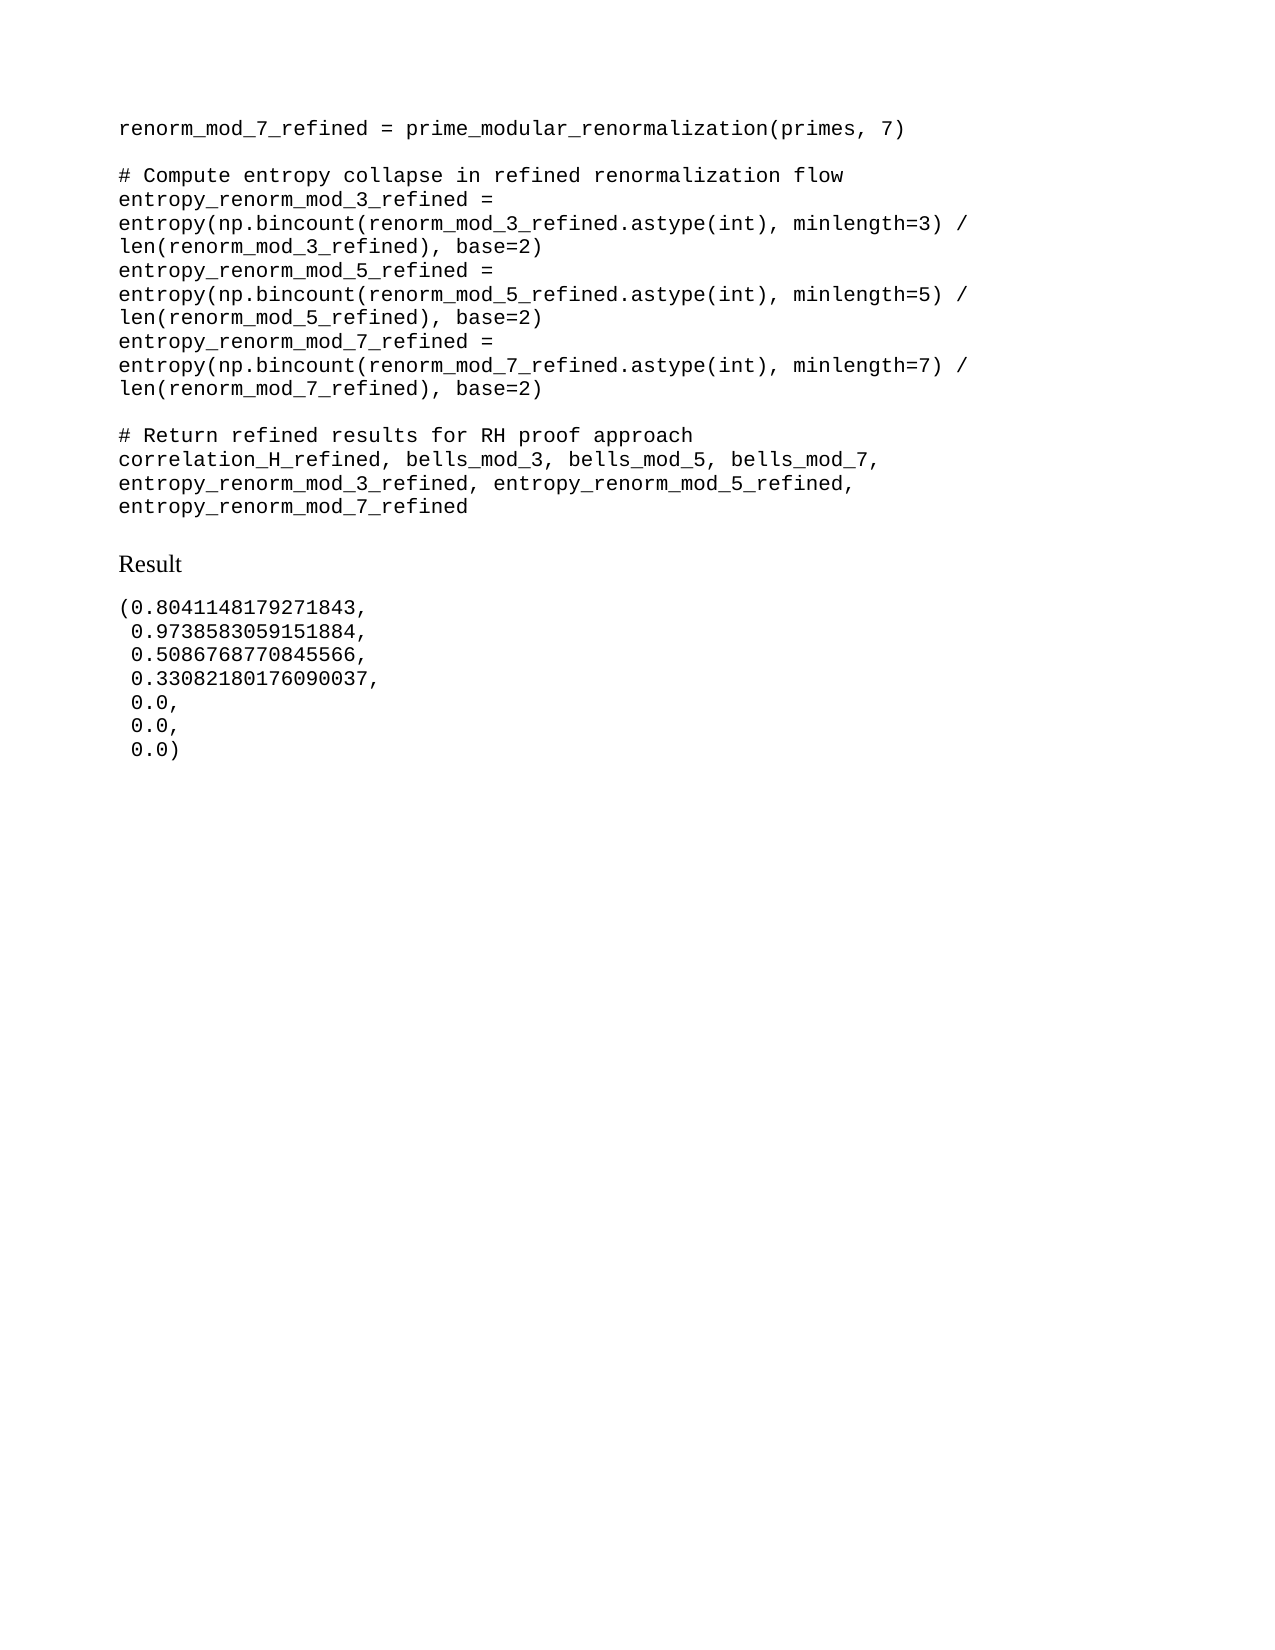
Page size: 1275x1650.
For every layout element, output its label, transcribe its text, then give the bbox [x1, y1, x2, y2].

text 0.0) [118, 739, 1157, 763]
text 0.0, [118, 692, 1157, 715]
text 0.33082180176090037, [118, 668, 1157, 692]
text 0.0, [118, 715, 1157, 739]
text renorm_mod_7_refined = prime_modular_renormalization(primes, 7) [118, 118, 1157, 142]
text 0.5086768770845566, [118, 644, 1157, 668]
text Result [118, 549, 1157, 578]
text 0.9738583059151884, [118, 621, 1157, 644]
text # Compute entropy collapse in refined renormalization flow [118, 165, 1157, 189]
text entropy_renorm_mod_7_refined = entropy(np.bincount(renorm_mod_7_refined.astype(int), minlength=7) / len(renorm_mod_7_refined), base=2) [118, 331, 1157, 402]
text # Return refined results for RH proof approach [118, 426, 1157, 449]
text correlation_H_refined, bells_mod_3, bells_mod_5, bells_mod_7, entropy_renorm_mod_3_refined, entropy_renorm_mod_5_refined, entropy_renorm_mod_7_refined [118, 449, 1157, 520]
text entropy_renorm_mod_3_refined = entropy(np.bincount(renorm_mod_3_refined.astype(int), minlength=3) / len(renorm_mod_3_refined), base=2) [118, 189, 1157, 260]
text entropy_renorm_mod_5_refined = entropy(np.bincount(renorm_mod_5_refined.astype(int), minlength=5) / len(renorm_mod_5_refined), base=2) [118, 260, 1157, 331]
text (0.8041148179271843, [118, 597, 1157, 621]
